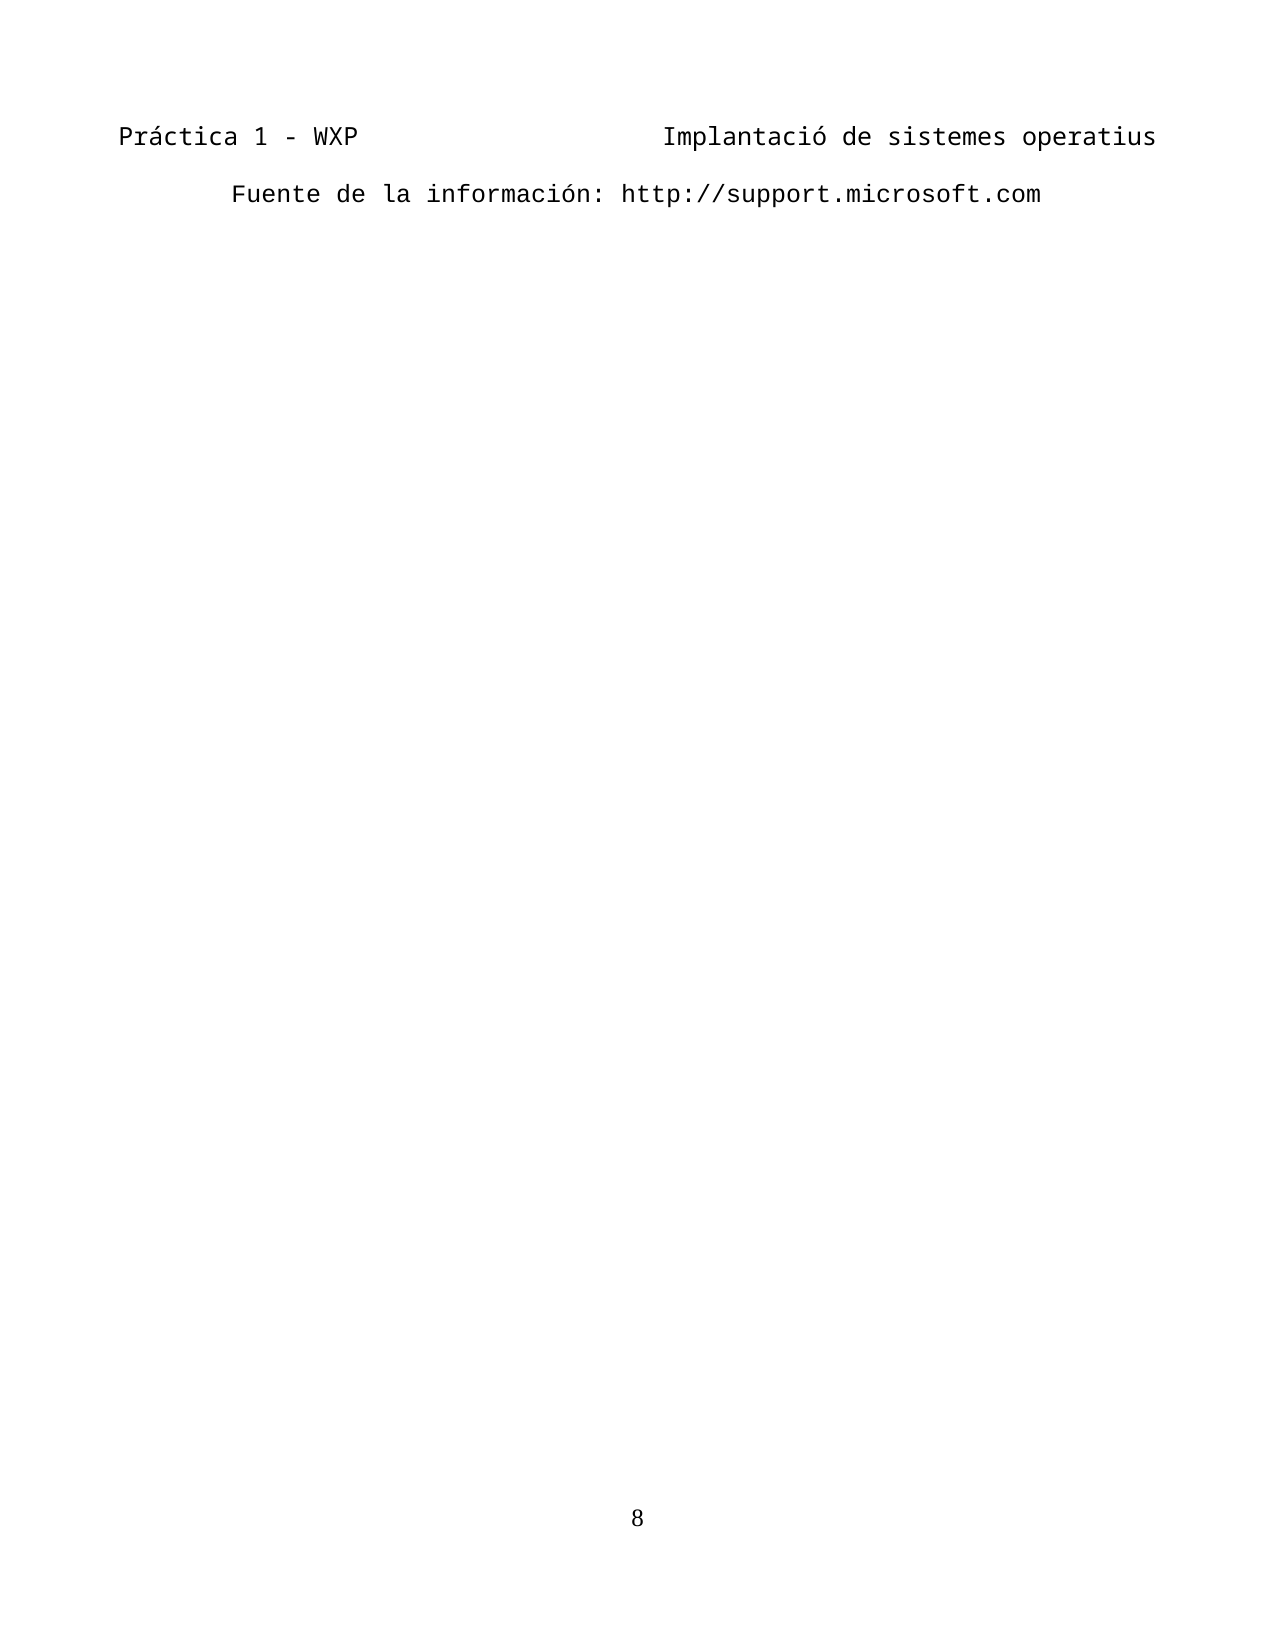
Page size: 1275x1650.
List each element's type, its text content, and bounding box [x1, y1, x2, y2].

text Fuente de la información: http://support.microsoft.com [231, 182, 1157, 210]
